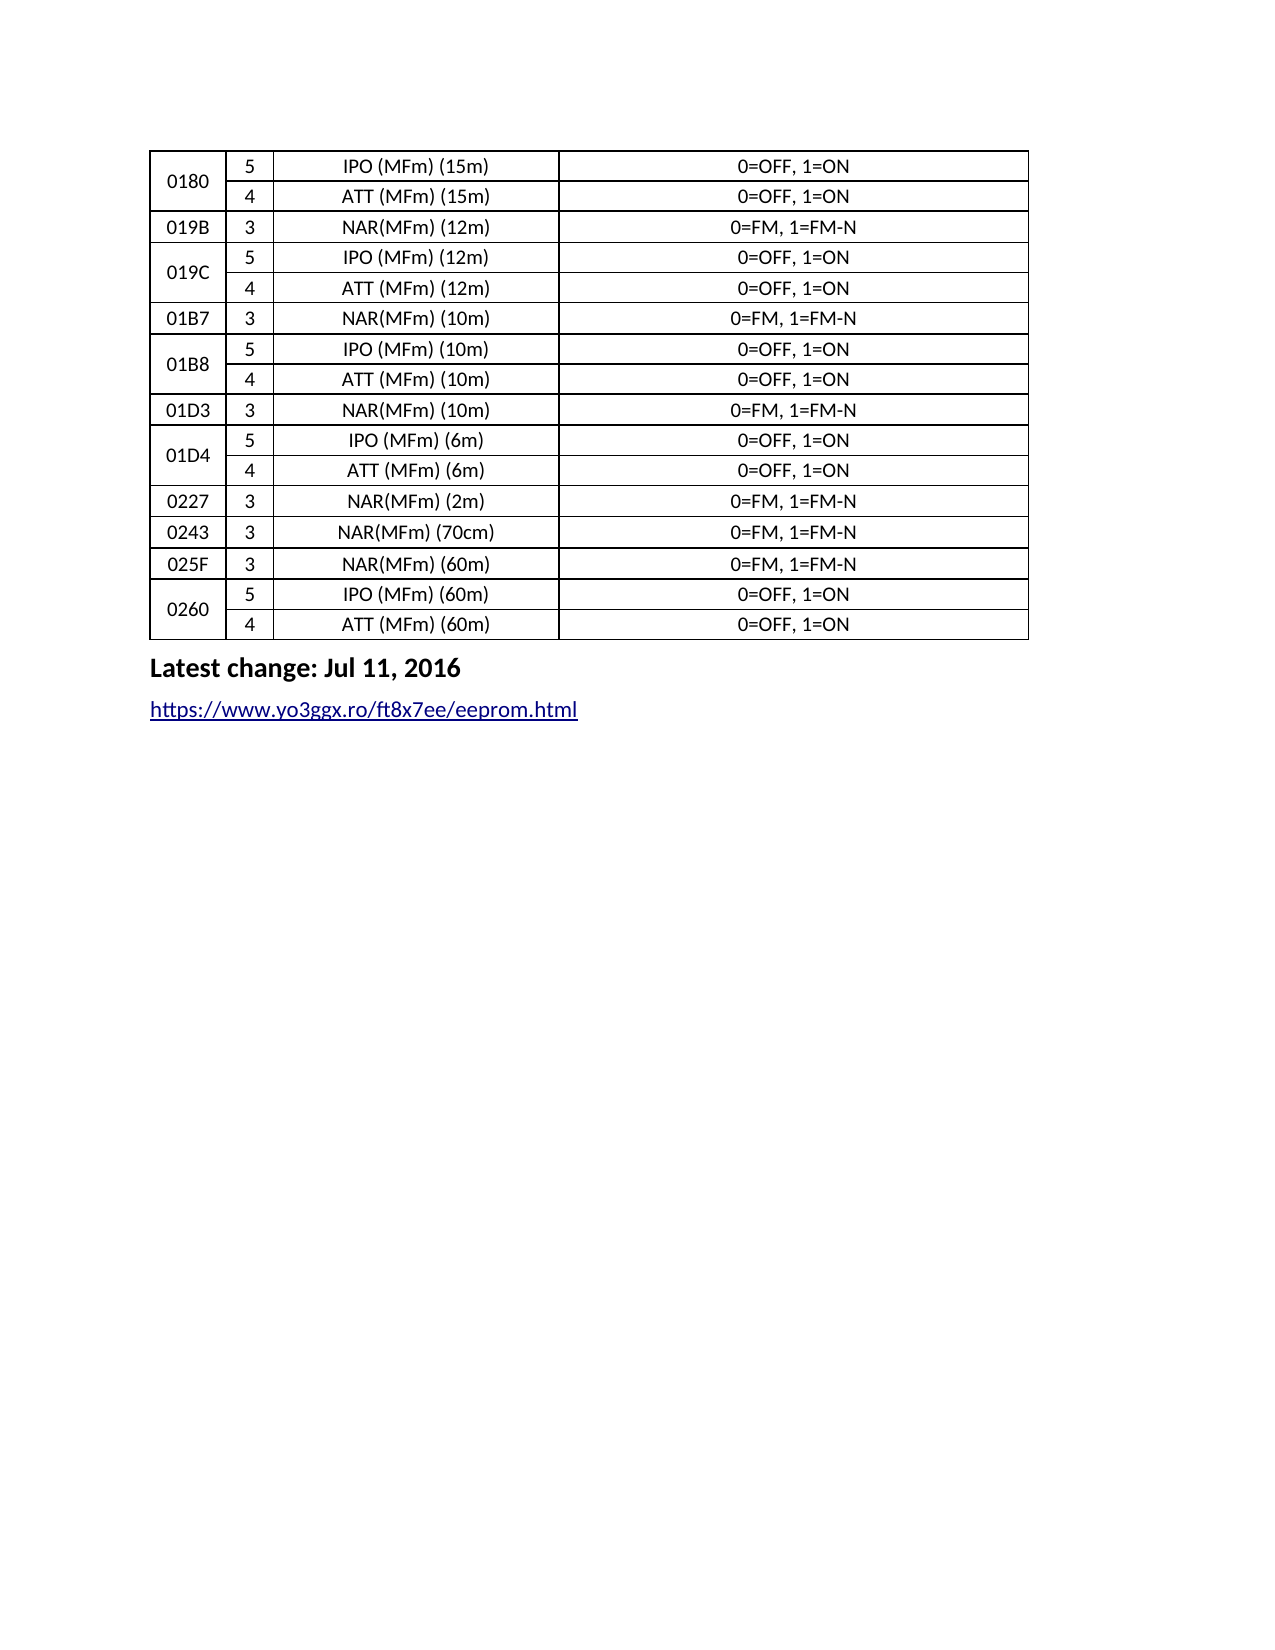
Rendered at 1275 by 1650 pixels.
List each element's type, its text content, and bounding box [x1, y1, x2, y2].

table_cell IPO (MFm) (6m) [274, 426, 558, 454]
table_cell 5 [227, 152, 273, 180]
table_cell 0=FM, 1=FM-N [560, 549, 1028, 578]
table_cell NAR(MFm) (10m) [274, 395, 558, 424]
table_cell 3 [227, 549, 273, 578]
table_cell IPO (MFm) (60m) [274, 580, 558, 608]
table_cell ATT (MFm) (60m) [274, 610, 558, 638]
table_cell ATT (MFm) (6m) [274, 456, 558, 484]
table_cell 0=OFF, 1=ON [560, 335, 1028, 363]
table_cell 0=OFF, 1=ON [560, 426, 1028, 454]
table_cell 0=OFF, 1=ON [560, 580, 1028, 608]
table_cell 3 [227, 486, 273, 516]
table_cell 3 [227, 212, 273, 241]
table_cell 3 [227, 517, 273, 547]
table_cell 01B8 [151, 335, 225, 393]
table_cell 5 [227, 426, 273, 454]
table_cell IPO (MFm) (15m) [274, 152, 558, 180]
table_cell 0=FM, 1=FM-N [560, 212, 1028, 241]
table_cell 0227 [151, 486, 225, 516]
table_cell IPO (MFm) (10m) [274, 335, 558, 363]
table_cell 0=OFF, 1=ON [560, 610, 1028, 638]
subtitle Latest change: Jul 11, 2016 [150, 651, 1125, 685]
table_cell 0=OFF, 1=ON [560, 456, 1028, 484]
table_cell NAR(MFm) (12m) [274, 212, 558, 241]
table_cell 0=FM, 1=FM-N [560, 395, 1028, 424]
table_cell 0=FM, 1=FM-N [560, 303, 1028, 333]
table_cell 01D3 [151, 395, 225, 424]
table_cell NAR(MFm) (2m) [274, 486, 558, 516]
table_cell NAR(MFm) (70cm) [274, 517, 558, 547]
table_cell 0=OFF, 1=ON [560, 243, 1028, 272]
table_cell IPO (MFm) (12m) [274, 243, 558, 272]
table_cell 0=OFF, 1=ON [560, 182, 1028, 210]
table_cell 019B [151, 212, 225, 241]
table_cell 0243 [151, 517, 225, 547]
table_cell 3 [227, 303, 273, 333]
table_cell ATT (MFm) (12m) [274, 273, 558, 302]
table_cell 01B7 [151, 303, 225, 333]
table_cell 025F [151, 549, 225, 578]
table_cell 0260 [151, 580, 225, 638]
table_cell NAR(MFm) (10m) [274, 303, 558, 333]
table_cell 0=OFF, 1=ON [560, 365, 1028, 393]
table_cell 4 [227, 365, 273, 393]
table_cell ATT (MFm) (10m) [274, 365, 558, 393]
table_cell 019C [151, 243, 225, 302]
table_cell 5 [227, 335, 273, 363]
table_cell 3 [227, 395, 273, 424]
table_cell 0=OFF, 1=ON [560, 152, 1028, 180]
table_cell 0=FM, 1=FM-N [560, 517, 1028, 547]
table_cell 4 [227, 182, 273, 210]
table_cell 4 [227, 610, 273, 638]
text https://www.yo3ggx.ro/ft8x7ee/eeprom.html [150, 695, 1125, 723]
table_cell NAR(MFm) (60m) [274, 549, 558, 578]
table_cell 5 [227, 580, 273, 608]
table_cell 0=OFF, 1=ON [560, 273, 1028, 302]
table_cell 4 [227, 456, 273, 484]
table_cell 0180 [151, 152, 225, 210]
table_cell 4 [227, 273, 273, 302]
table_cell 01D4 [151, 426, 225, 484]
table_cell ATT (MFm) (15m) [274, 182, 558, 210]
table_cell 5 [227, 243, 273, 272]
table_cell 0=FM, 1=FM-N [560, 486, 1028, 516]
